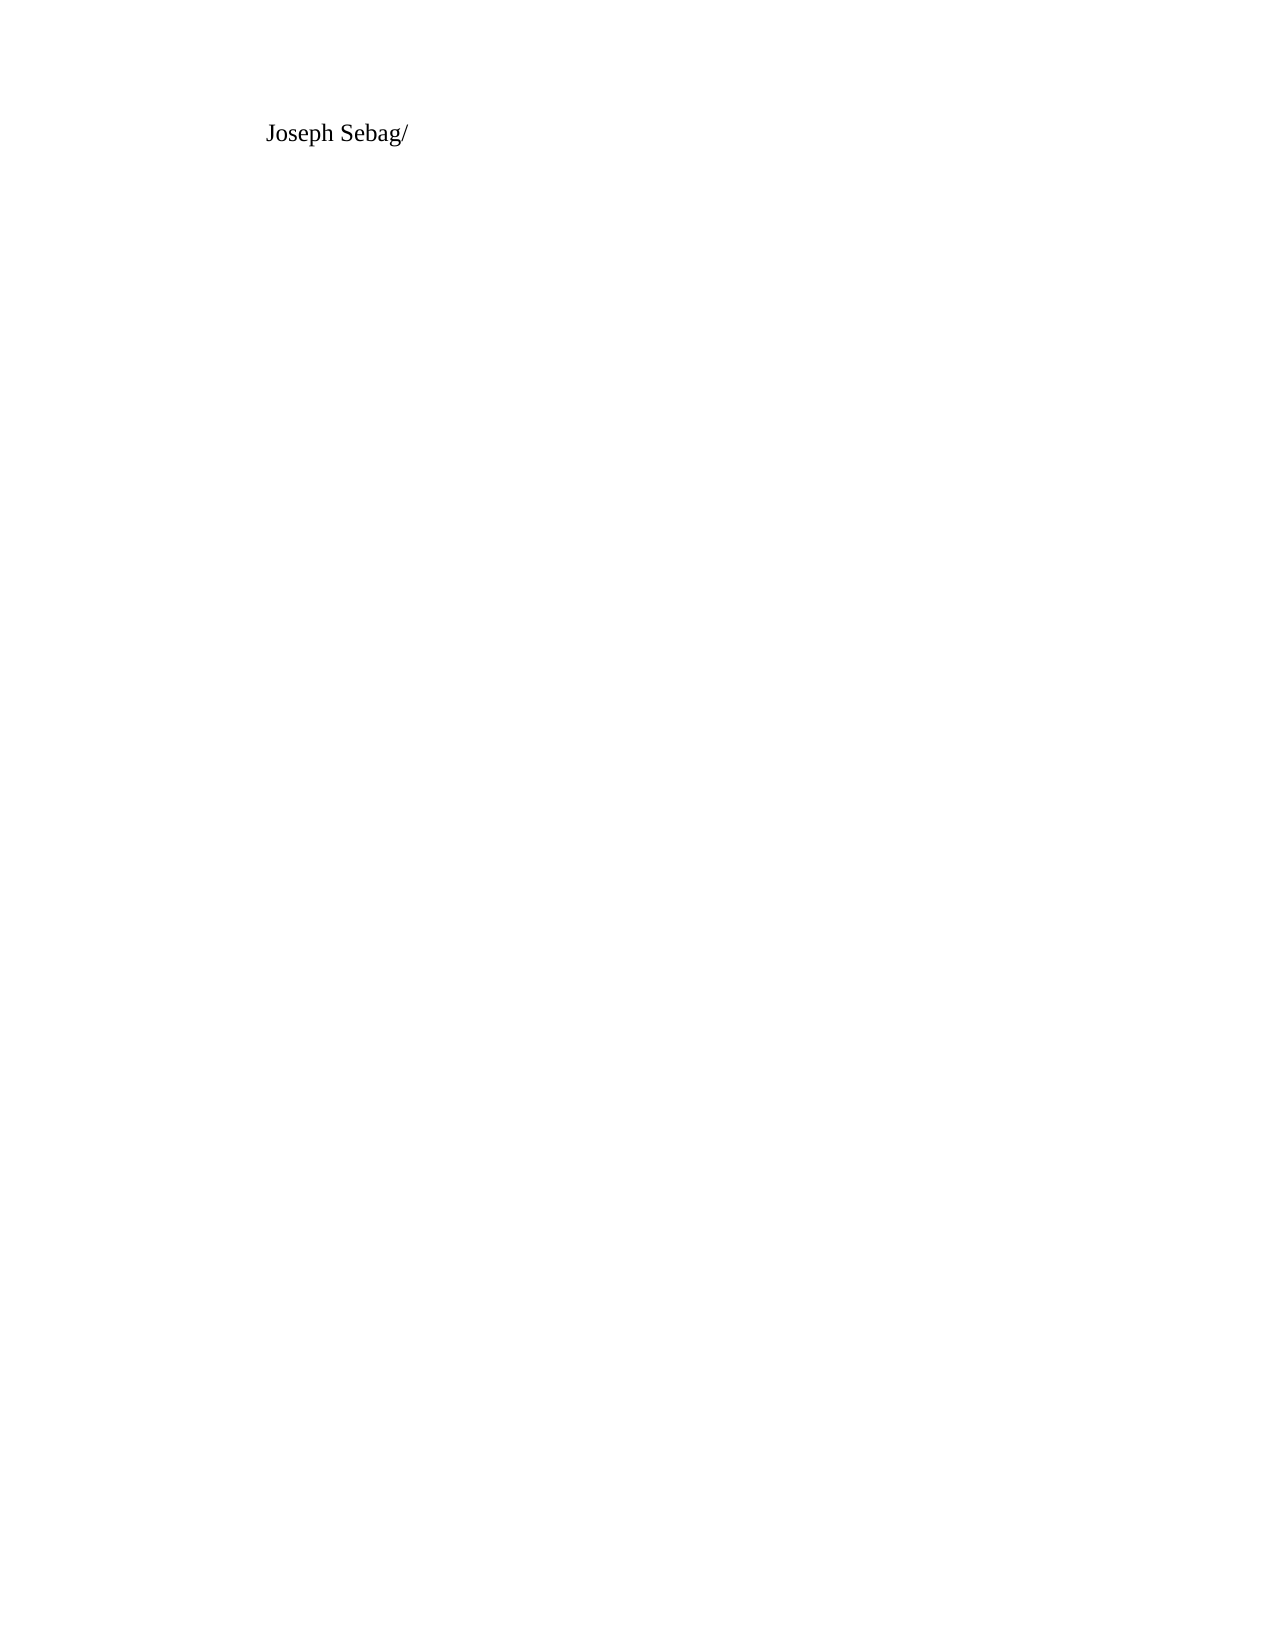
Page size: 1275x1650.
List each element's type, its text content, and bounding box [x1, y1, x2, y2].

text Joseph Sebag/ [118, 118, 1157, 147]
